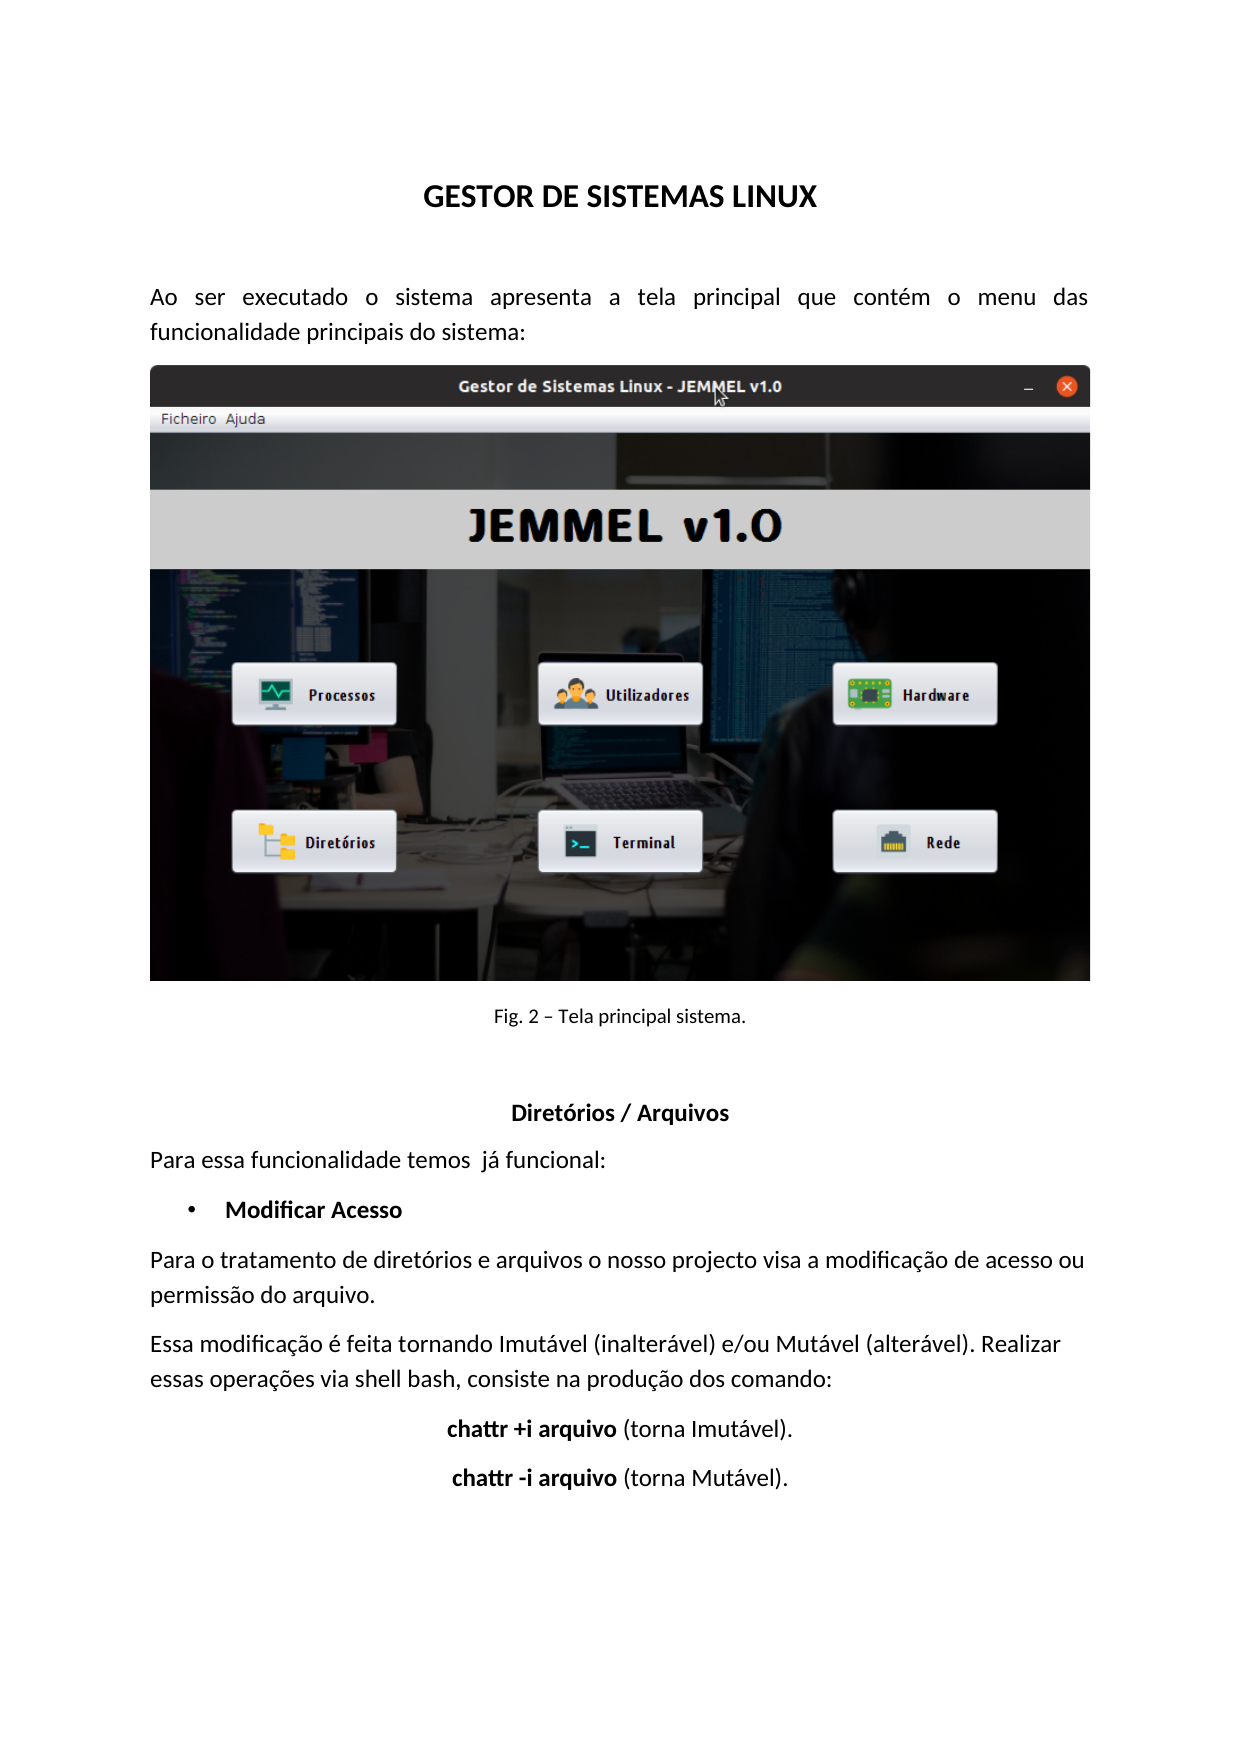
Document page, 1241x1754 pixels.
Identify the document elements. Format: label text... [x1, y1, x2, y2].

subtitle Diretórios / Arquivos [150, 1097, 1090, 1128]
list Modificar Acesso [187, 1194, 1090, 1225]
picture [150, 365, 1091, 981]
text Para essa funcionalidade temos já funcional: [150, 1145, 1090, 1175]
text chattr +i arquivo (torna Imutável). [150, 1413, 1090, 1443]
subtitle GESTOR DE SISTEMAS LINUX [150, 175, 1090, 216]
text Ao ser executado o sistema apresenta a tela principal que contém o menu das funcionalidade principais do sistema: [150, 281, 1090, 347]
text chattr -i arquivo (torna Mutável). [150, 1463, 1090, 1493]
text Fig. 2 – Tela principal sistema. [150, 981, 1090, 1029]
text Para o tratamento de diretórios e arquivos o nosso projecto visa a modificação de acesso ou permissão do arquivo. [150, 1244, 1090, 1309]
text Essa modificação é feita tornando Imutável (inalterável) e/ou Mutável (alterável). Realizar essas operações via shell bash, consiste na produção dos comando: [150, 1328, 1090, 1394]
